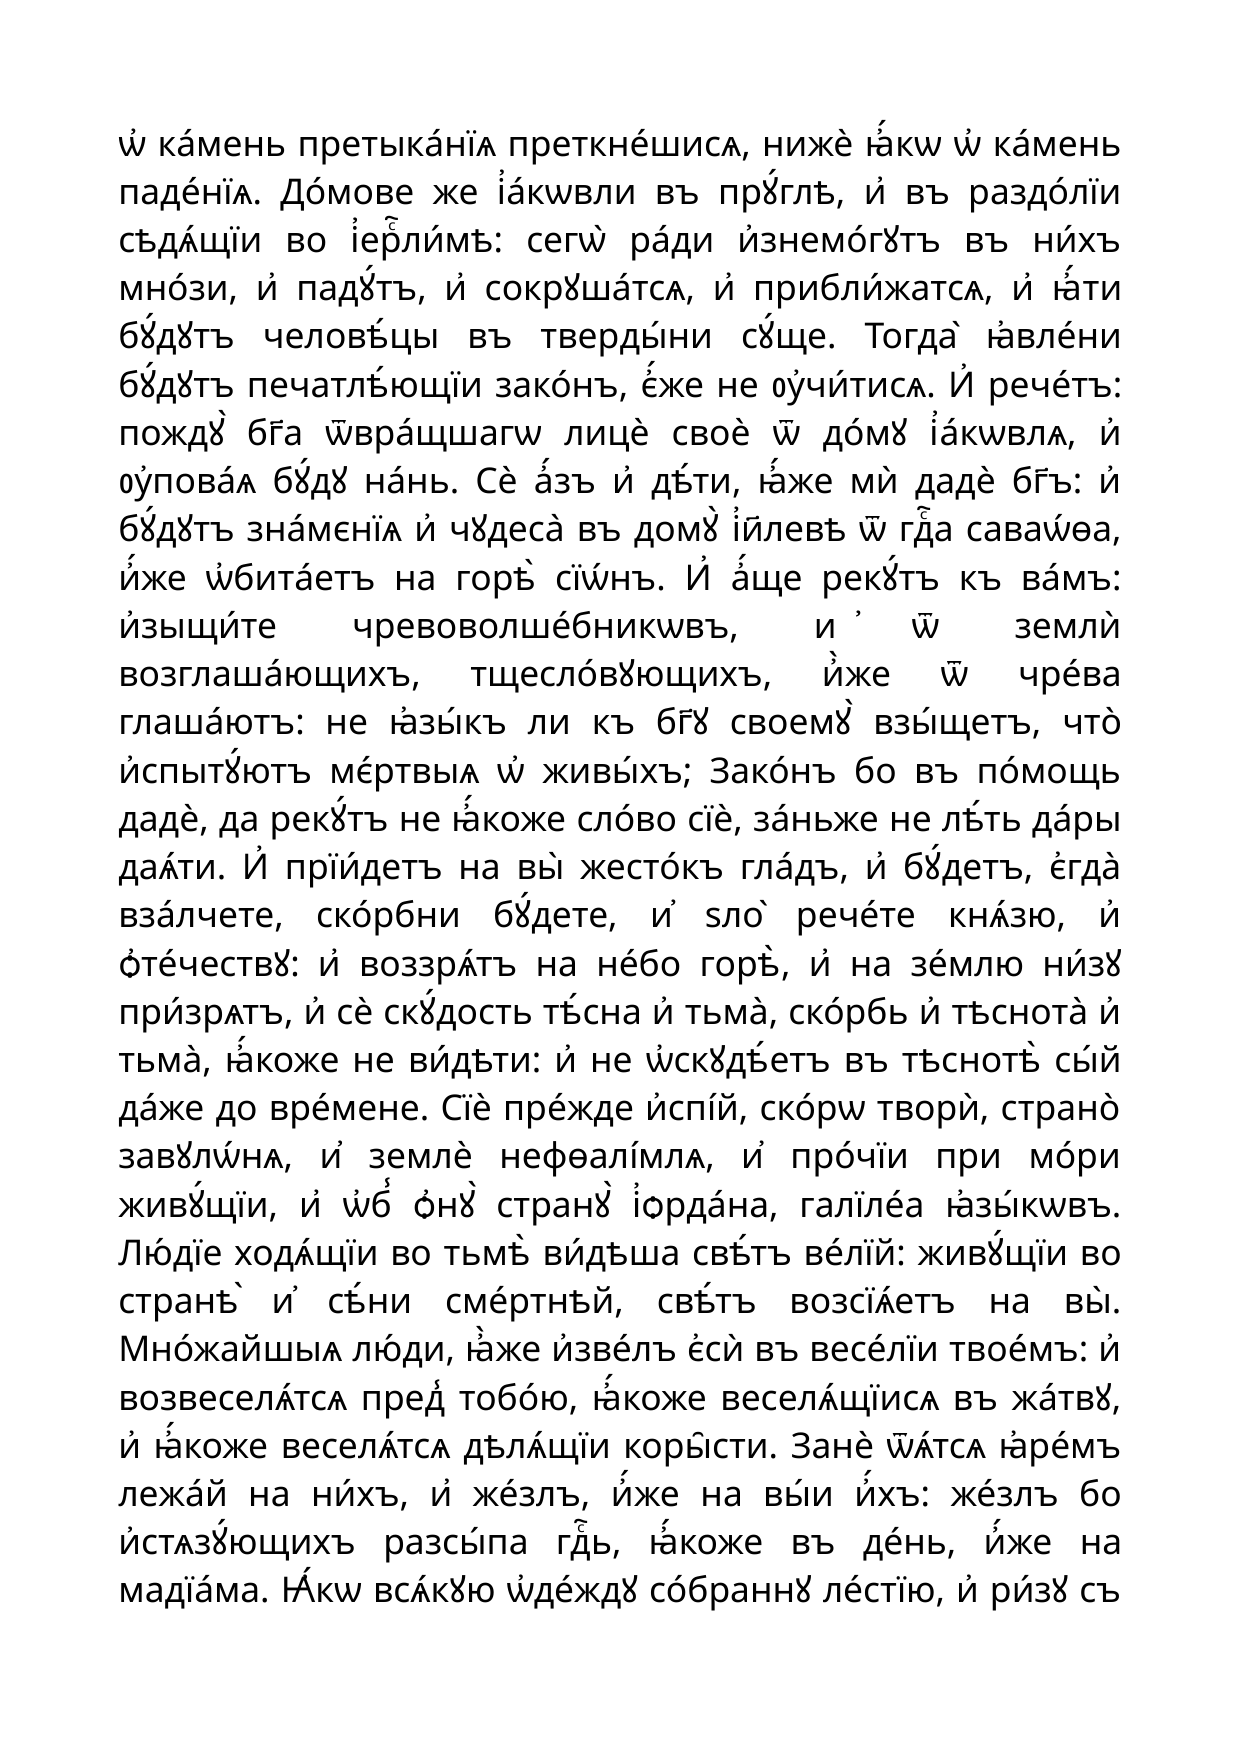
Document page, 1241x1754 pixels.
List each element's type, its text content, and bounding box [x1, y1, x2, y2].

text ѡ҆ ка́мень претыка́нїѧ преткне́шисѧ, нижѐ ꙗ҆́кѡ ѡ҆ ка́мень паде́нїѧ. До́мове же і҆а́кѡвли въ прꙋ́глѣ, и҆ въ раздо́лїи сѣдѧ́щїи во і҆ерⷭ҇ли́мѣ: сегѡ̀ ра́ди и҆знемо́гꙋтъ въ ни́хъ мно́зи, и҆ падꙋ́тъ, и҆ сокрꙋша́тсѧ, и҆ прибли́жатсѧ, и҆ ꙗ҆́ти бꙋ́дꙋтъ человѣ́цы въ тверды́ни сꙋ́ще. Тогда̀ ꙗ҆вле́ни бꙋ́дꙋтъ печатлѣ́ющїи зако́нъ, є҆́же не ᲂу҆чи́тисѧ. И҆ рече́тъ: пождꙋ̀ бг҃а ѿвра́щшагѡ лицѐ своѐ ѿ до́мꙋ і҆а́кѡвлѧ, и҆ ᲂу҆пова́ѧ бꙋ́дꙋ на́нь. Сѐ а҆́зъ и҆ дѣ́ти, ꙗ҆́же мѝ дадѐ бг҃ъ: и҆ бꙋ́дꙋтъ зна́мєнїѧ и҆ чꙋдеса̀ въ домꙋ̀ і҆и҃левѣ ѿ гдⷭ҇а саваѡ́ѳа, и҆́же ѡ҆бита́етъ на горѣ̀ сїѡ́нъ. И҆ а҆́ще рекꙋ́тъ къ ва́мъ: и҆зыщи́те чревоволше́бникѡвъ, и҆ ѿ землѝ возглаша́ющихъ, тщесло́вꙋющихъ, и҆̀же ѿ чре́ва глаша́ютъ: не ꙗ҆зы́къ ли къ бг҃ꙋ своемꙋ̀ взы́щетъ, что̀ и҆спытꙋ́ютъ мє́ртвыѧ ѡ҆ живы́хъ; Зако́нъ бо въ по́мощь дадѐ, да рекꙋ́тъ не ꙗ҆́коже сло́во сїѐ, за́ньже не лѣ́ть да́ры даѧ́ти. И҆ прїи́детъ на вы̀ жесто́къ гла́дъ, и҆ бꙋ́детъ, є҆гда̀ вза́лчете, ско́рбни бꙋ́дете, и҆ ѕло̀ рече́те кнѧ́зю, и҆ ѻ҆те́чествꙋ: и҆ воззрѧ́тъ на не́бо горѣ̀, и҆ на зе́млю ни́зꙋ при́зрѧтъ, и҆ сѐ скꙋ́дость тѣ́сна и҆ тьма̀, ско́рбь и҆ тѣснота̀ и҆ тьма̀, ꙗ҆́коже не ви́дѣти: и҆ не ѡ҆скꙋдѣ́етъ въ тѣснотѣ̀ сы́й да́же до вре́мене. Сїѐ пре́жде и҆спі́й, ско́рѡ творѝ, страно̀ завꙋлѡ́нѧ, и҆ землѐ нефѳалі́млѧ, и҆ про́чїи при мо́ри живꙋ́щїи, и҆ ѡ҆б̾ ѻ҆нꙋ̀ странꙋ̀ і҆ѻрда́на, галїле́а ꙗ҆зы́кѡвъ. Лю́дїе ходѧ́щїи во тьмѣ̀ ви́дѣша свѣ́тъ ве́лїй: живꙋ́щїи во странѣ̀ и҆ сѣ́ни сме́ртнѣй, свѣ́тъ возсїѧ́етъ на вы̀. Мно́жайшыѧ лю́ди, ꙗ҆̀же и҆зве́лъ є҆сѝ въ весе́лїи твое́мъ: и҆ возвеселѧ́тсѧ пред̾ тобо́ю, ꙗ҆́коже веселѧ́щїисѧ въ жа́твꙋ, и҆ ꙗ҆́коже веселѧ́тсѧ дѣлѧ́щїи коры̑сти. Занѐ ѿѧ́тсѧ ꙗ҆ре́мъ лежа́й на ни́хъ, и҆ же́злъ, и҆́же на вы́и и҆́хъ: же́злъ бо и҆стѧзꙋ́ющихъ разсы́па гдⷭ҇ь, ꙗ҆́коже въ де́нь, и҆́же на мадїа́ма. Ꙗ҆́кѡ всѧ́кꙋю ѡ҆де́ждꙋ со́браннꙋ ле́стїю, и҆ ри́зꙋ съ [118, 118, 1122, 1613]
